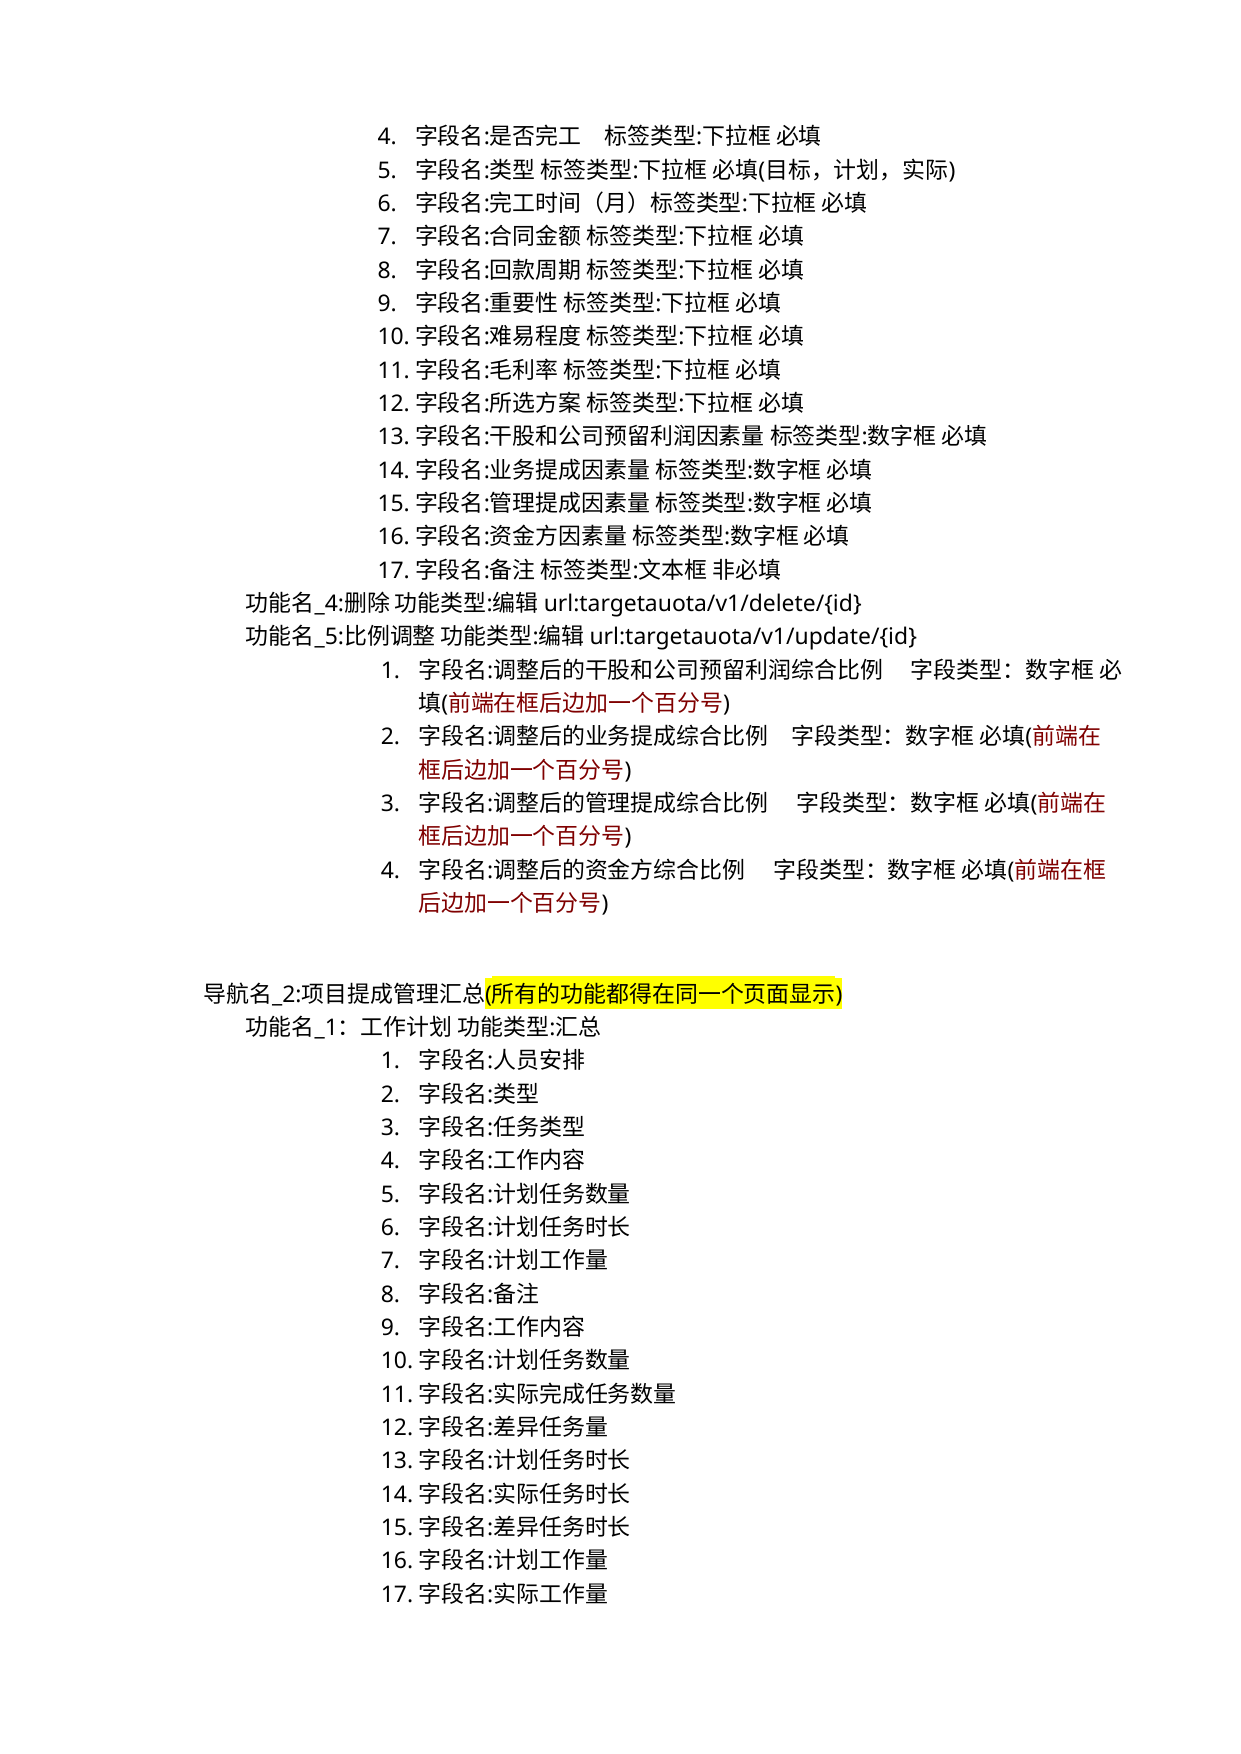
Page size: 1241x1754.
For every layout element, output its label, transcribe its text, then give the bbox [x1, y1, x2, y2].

list 字段名:回款周期 标签类型:下拉框 必填 [377, 251, 1122, 285]
list 字段名:重要性 标签类型:下拉框 必填 [377, 285, 1122, 318]
list 字段名:计划工作量 [381, 1542, 1122, 1576]
list 字段名:类型 标签类型:下拉框 必填(目标，计划，实际) [377, 151, 1122, 185]
list 字段名:毛利率 标签类型:下拉框 必填 [377, 351, 1122, 385]
list 字段名:所选方案 标签类型:下拉框 必填 [377, 385, 1122, 418]
list 字段名:干股和公司预留利润因素量 标签类型:数字框 必填 [377, 418, 1122, 451]
list 字段名:实际工作量 [381, 1576, 1122, 1609]
list 字段名:调整后的管理提成综合比例 字段类型：数字框 必填(前端在框后边加一个百分号) [381, 785, 1122, 851]
list 字段名:是否完工 标签类型:下拉框 必填 [377, 118, 1122, 151]
list 字段名:差异任务量 [381, 1409, 1122, 1442]
text 功能名_4:删除 功能类型:编辑 url:targetauota/v1/delete/{id} [118, 585, 1122, 618]
list 字段名:管理提成因素量 标签类型:数字框 必填 [377, 485, 1122, 518]
list 字段名:工作内容 [381, 1309, 1122, 1342]
list 字段名:任务类型 [381, 1109, 1122, 1142]
list 字段名:计划任务时长 [381, 1442, 1122, 1476]
text 功能名_1：工作计划 功能类型:汇总 [118, 1009, 1122, 1042]
list 字段名:实际完成任务数量 [381, 1376, 1122, 1409]
text 导航名_2:项目提成管理汇总(所有的功能都得在同一个页面显示) [118, 976, 1122, 1009]
list 字段名:人员安排 [381, 1042, 1122, 1076]
list 字段名:差异任务时长 [381, 1509, 1122, 1542]
list 字段名:计划任务数量 [381, 1342, 1122, 1376]
text 功能名_5:比例调整 功能类型:编辑 url:targetauota/v1/update/{id} [118, 618, 1122, 651]
list 字段名:实际任务时长 [381, 1476, 1122, 1509]
list 字段名:计划任务数量 [381, 1176, 1122, 1209]
list 字段名:类型 [381, 1076, 1122, 1109]
list 字段名:资金方因素量 标签类型:数字框 必填 [377, 518, 1122, 551]
list 字段名:完工时间（月）标签类型:下拉框 必填 [377, 185, 1122, 218]
list 字段名:计划任务时长 [381, 1209, 1122, 1242]
list 字段名:调整后的资金方综合比例 字段类型：数字框 必填(前端在框后边加一个百分号) [381, 851, 1122, 918]
list 字段名:难易程度 标签类型:下拉框 必填 [377, 318, 1122, 351]
list 字段名:计划工作量 [381, 1242, 1122, 1276]
list 字段名:备注 [381, 1276, 1122, 1309]
list 字段名:业务提成因素量 标签类型:数字框 必填 [377, 451, 1122, 485]
list 字段名:备注 标签类型:文本框 非必填 [377, 551, 1122, 585]
list 字段名:调整后的干股和公司预留利润综合比例 字段类型：数字框 必填(前端在框后边加一个百分号) [381, 651, 1122, 718]
list 字段名:调整后的业务提成综合比例 字段类型：数字框 必填(前端在框后边加一个百分号) [381, 718, 1122, 785]
list 字段名:合同金额 标签类型:下拉框 必填 [377, 218, 1122, 251]
list 字段名:工作内容 [381, 1142, 1122, 1176]
